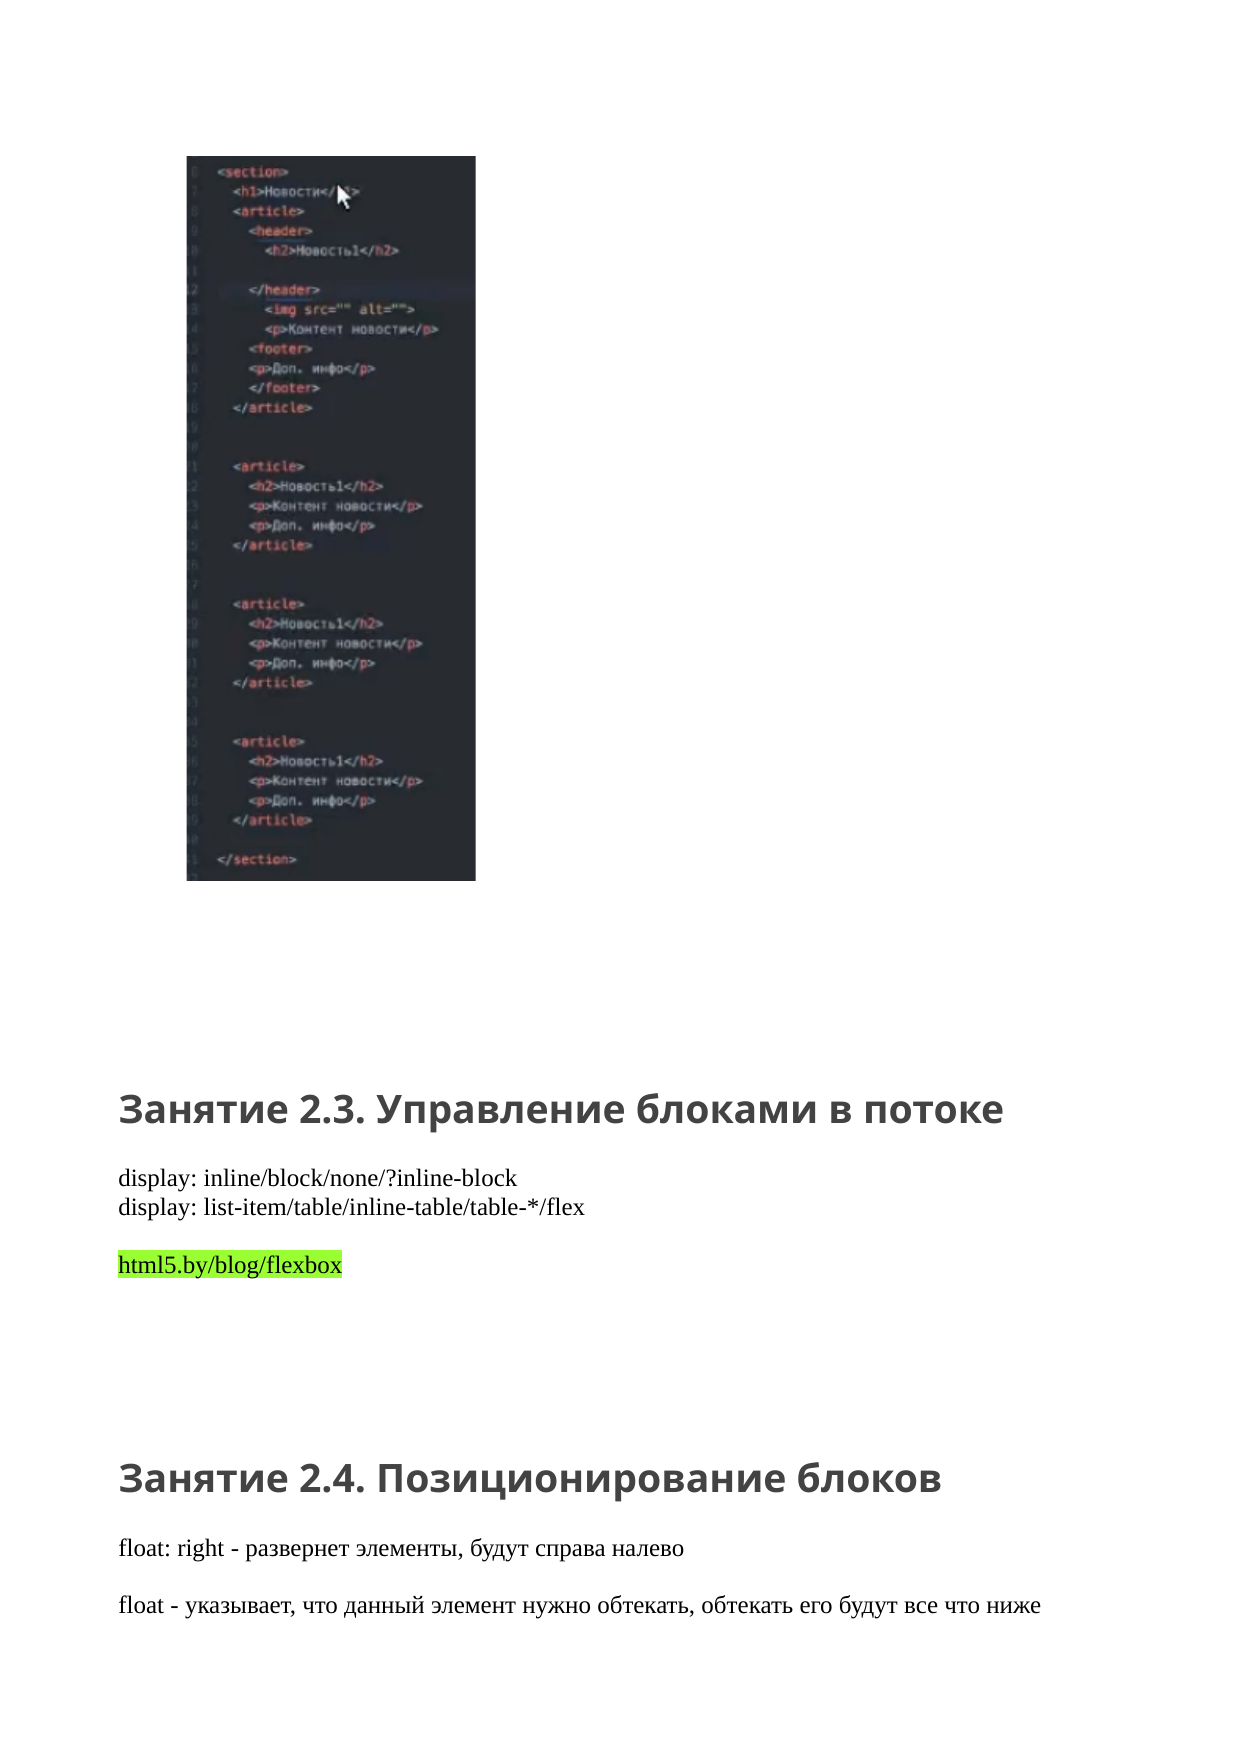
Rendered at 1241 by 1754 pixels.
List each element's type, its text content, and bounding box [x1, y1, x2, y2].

text float - указывает, что данный элемент нужно обтекать, обтекать его будут все что ниже [118, 1590, 1122, 1619]
text html5.by/blog/flexbox [118, 1250, 1122, 1278]
text display: list-item/table/inline-table/table-*/flex [118, 1192, 1122, 1221]
text Занятие 2.4. Позиционирование блоков [118, 1451, 1122, 1504]
text display: inline/block/none/?inline-block [118, 1163, 1122, 1192]
text Занятие 2.3. Управление блоками в потоке [118, 1081, 1122, 1135]
picture [186, 156, 476, 881]
text float: right - развернет элементы, будут справа налево [118, 1533, 1122, 1562]
